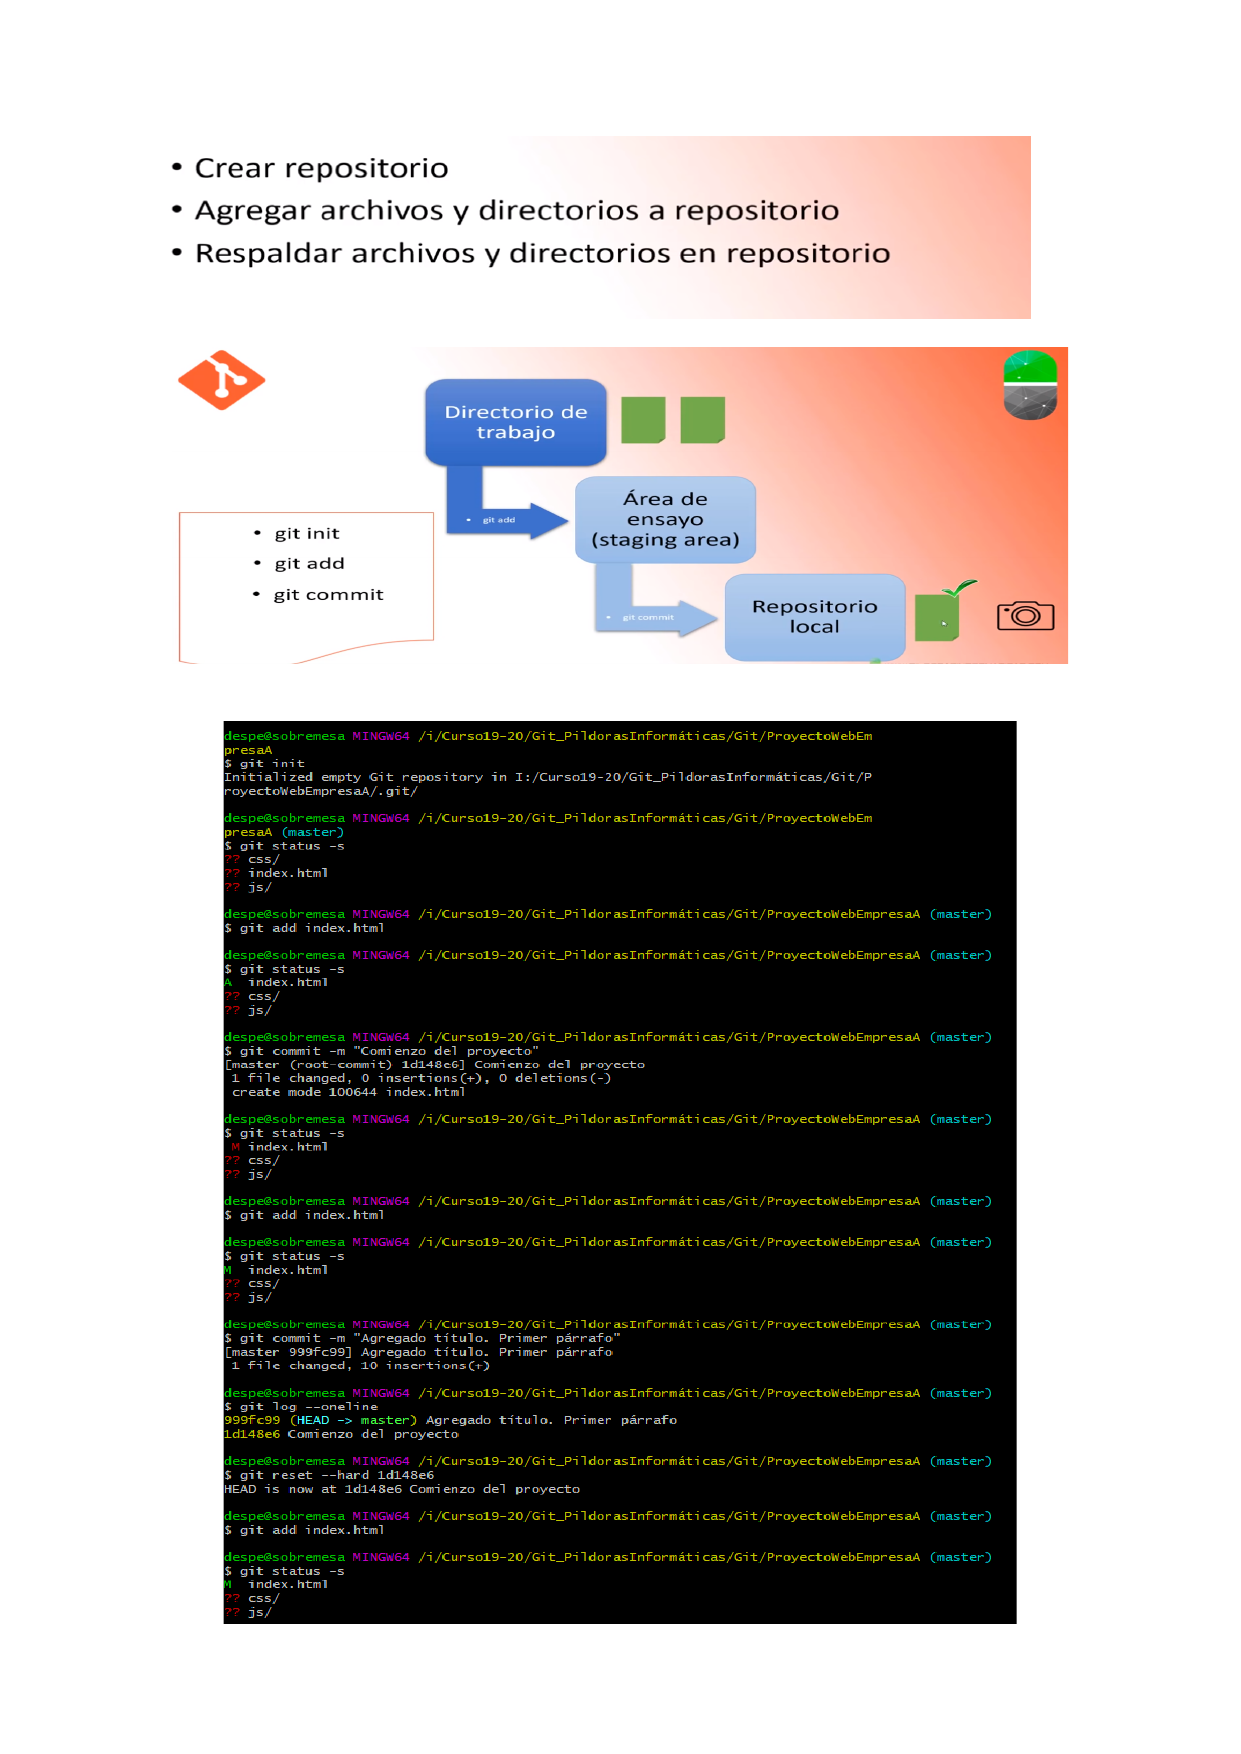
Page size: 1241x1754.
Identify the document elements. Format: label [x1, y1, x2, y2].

picture [223, 721, 1017, 1624]
picture [145, 136, 1031, 319]
picture [171, 347, 1069, 664]
